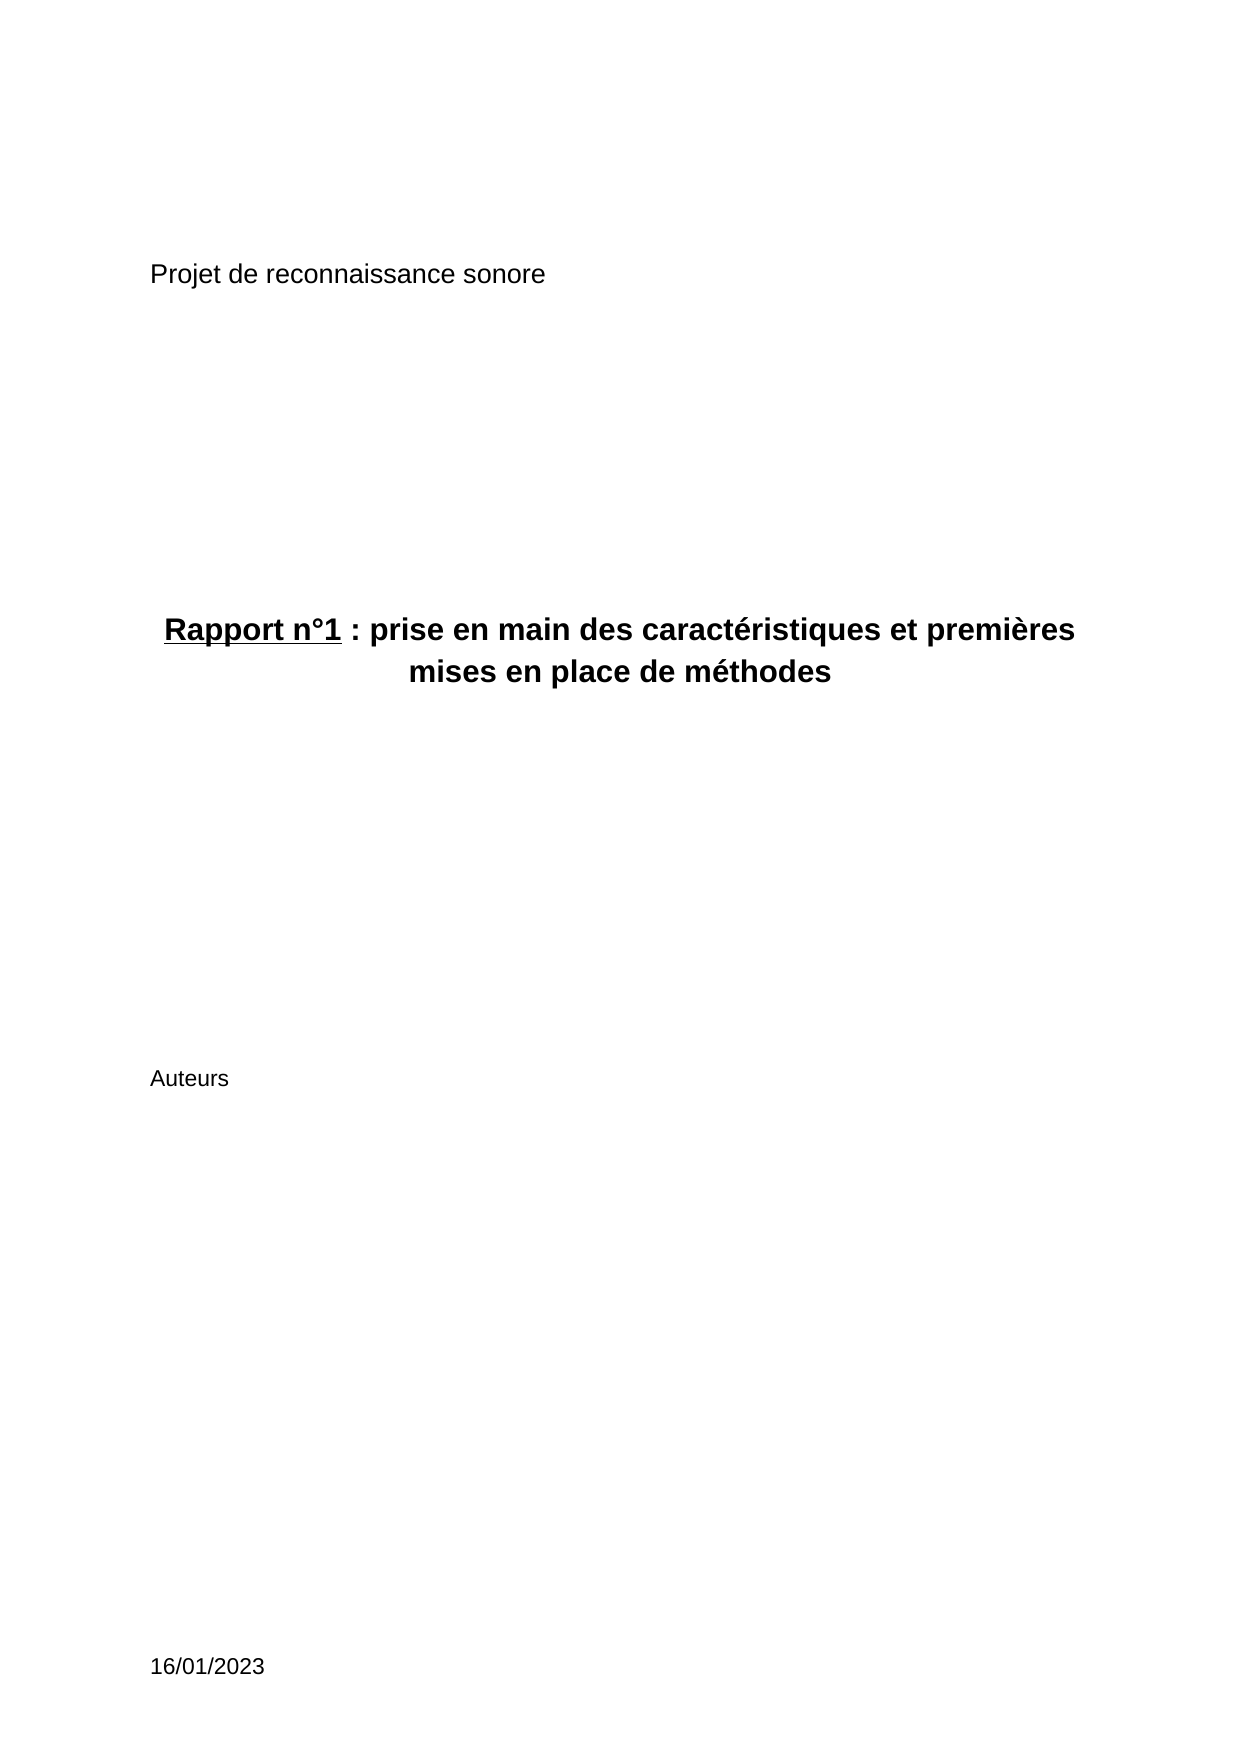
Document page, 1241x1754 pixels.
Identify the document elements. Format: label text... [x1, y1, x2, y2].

text Auteurs [150, 1065, 1090, 1092]
text Rapport n°1 : prise en main des caractéristiques et premières mises en place de méthodes [150, 611, 1090, 689]
text Projet de reconnaissance sonore [150, 258, 1090, 289]
